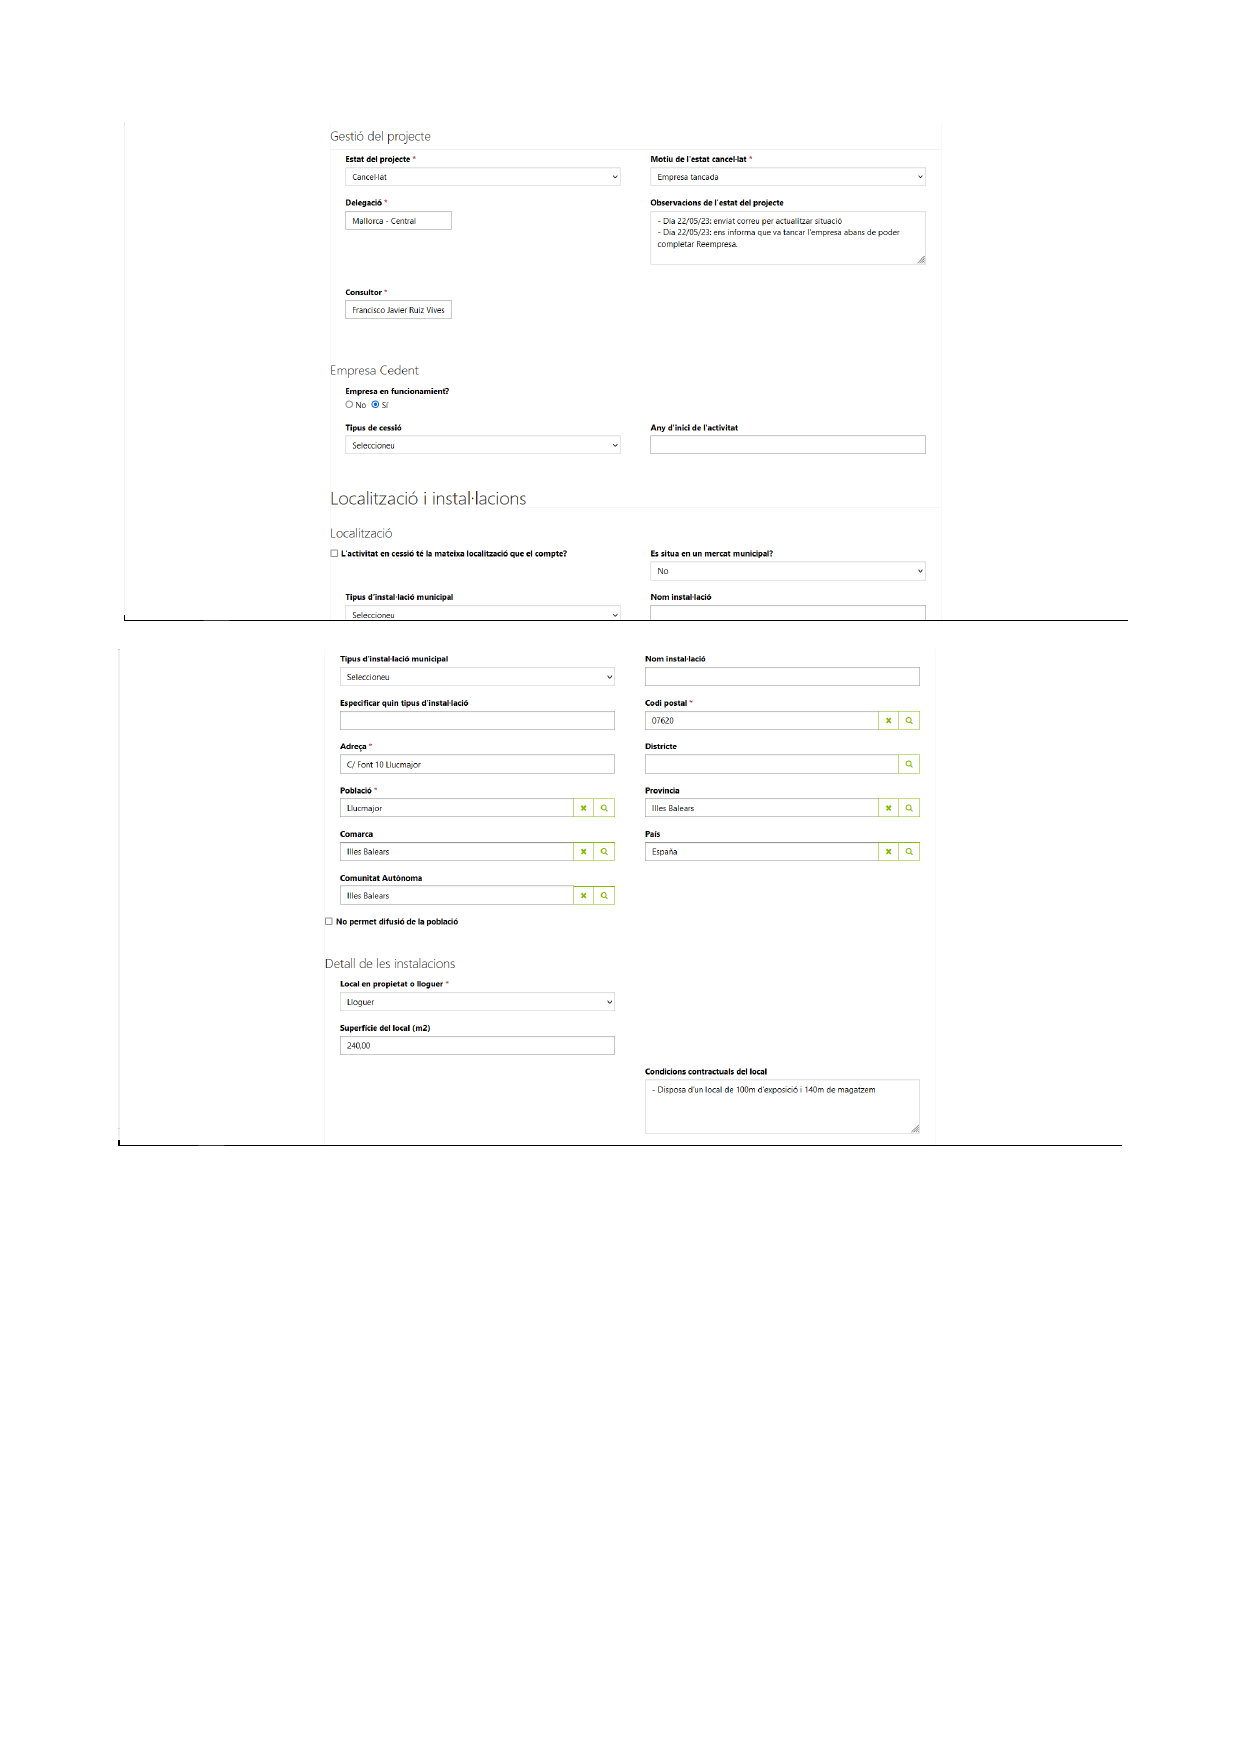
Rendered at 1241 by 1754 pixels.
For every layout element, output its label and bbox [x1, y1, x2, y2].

picture [118, 649, 1123, 1146]
picture [124, 122, 1128, 621]
